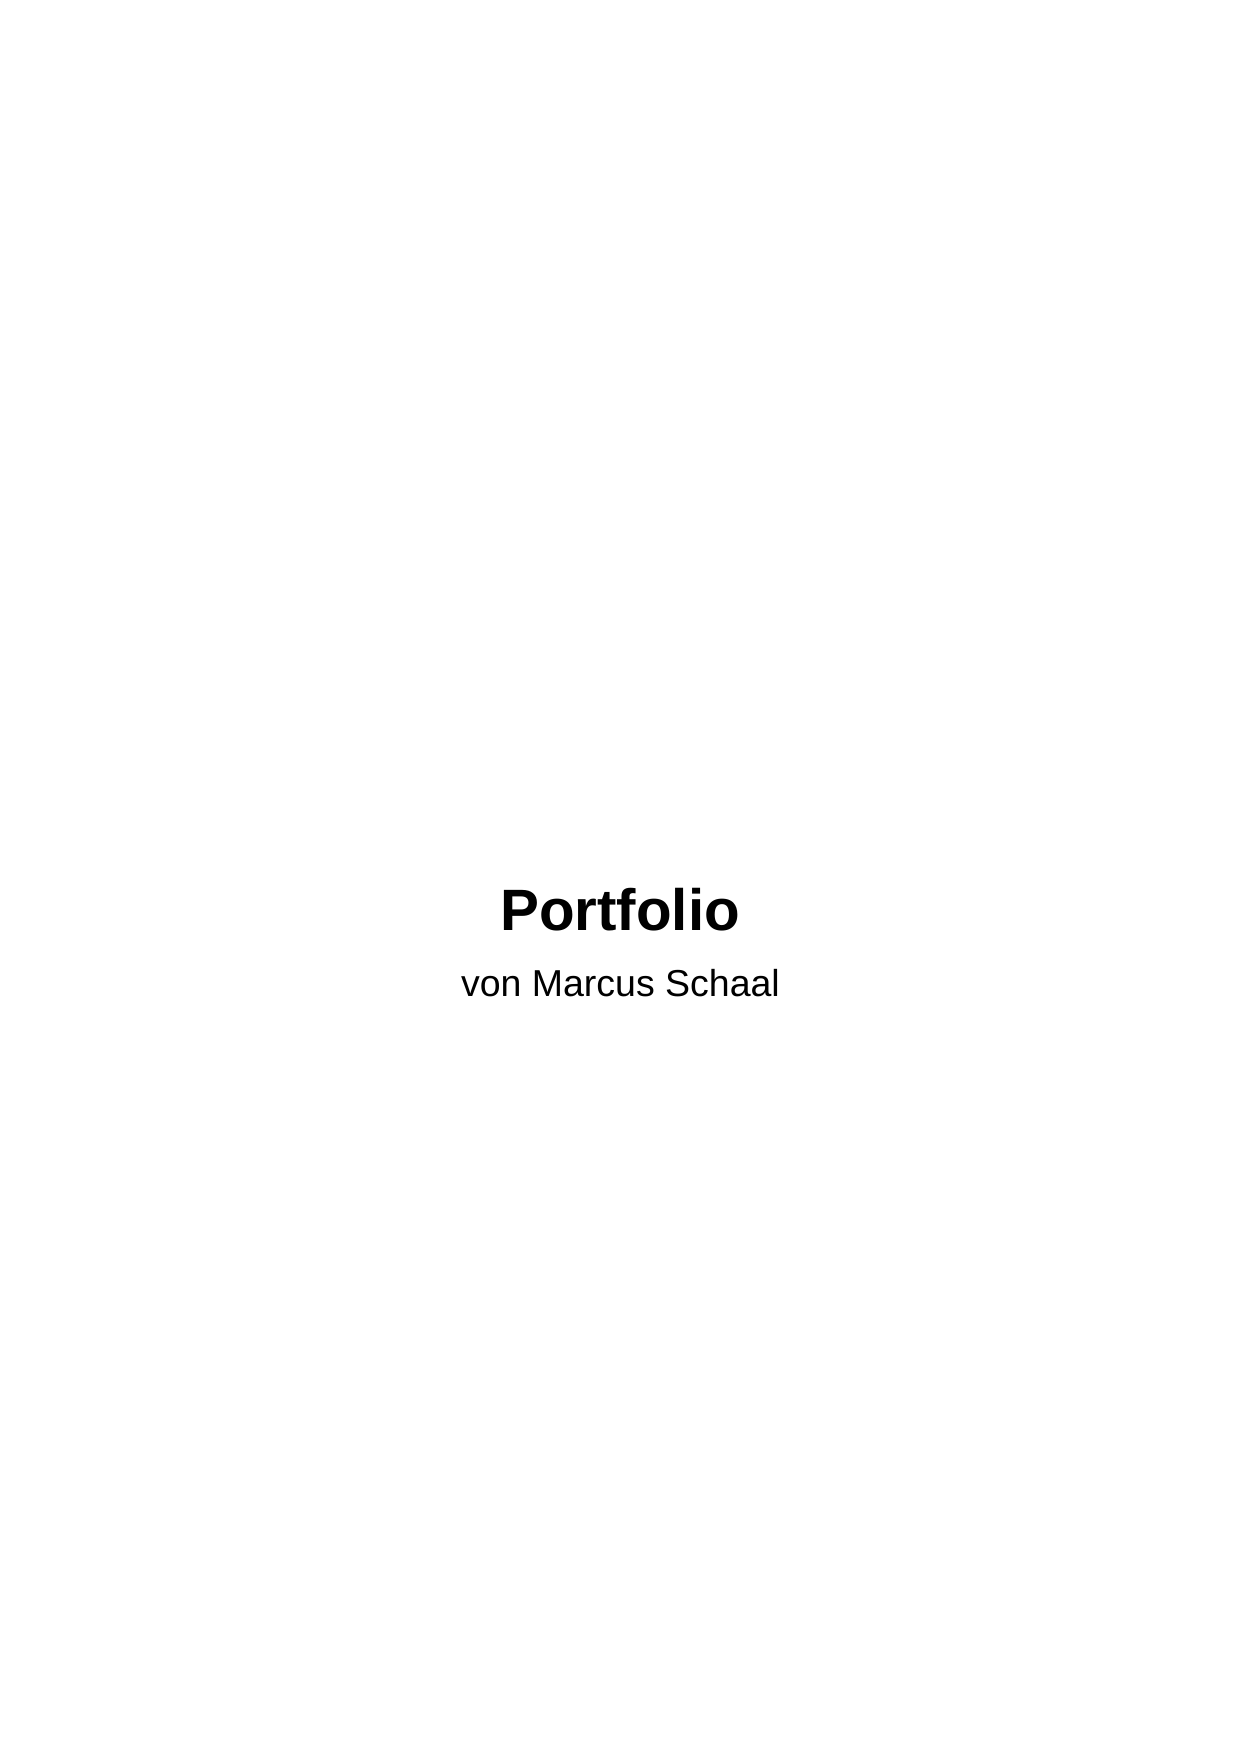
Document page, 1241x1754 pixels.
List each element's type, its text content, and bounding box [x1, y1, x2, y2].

subtitle von Marcus Schaal [118, 961, 1122, 1004]
title Portfolio [118, 875, 1122, 942]
